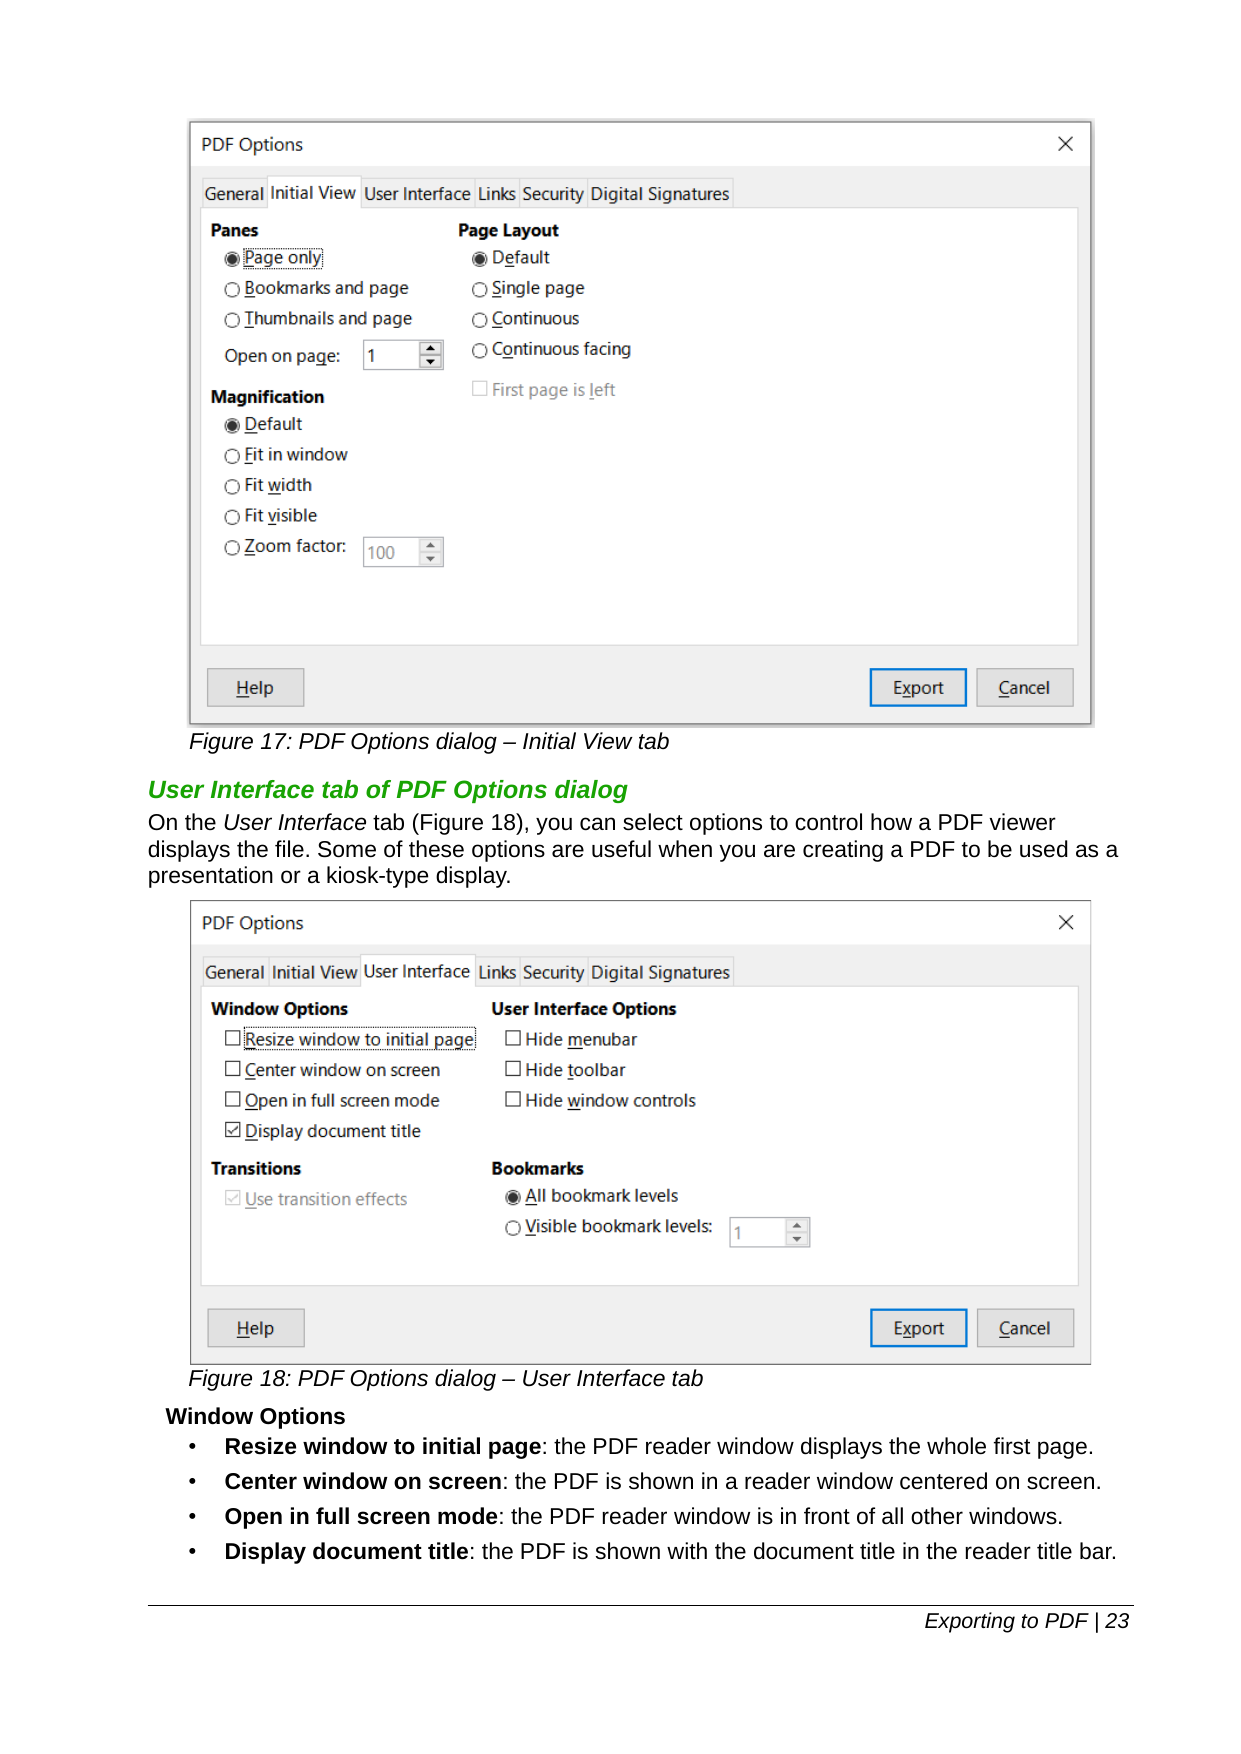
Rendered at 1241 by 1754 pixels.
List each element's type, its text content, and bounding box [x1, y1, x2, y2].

subtitle User Interface tab of PDF Options dialog [148, 774, 1134, 803]
list Resize window to initial page: the PDF reader window displays the whole first page. [185, 1430, 1134, 1459]
list Open in full screen mode: the PDF reader window is in front of all other windows. [185, 1500, 1134, 1529]
picture [186, 118, 1095, 728]
text On the User Interface tab (Figure 18), you can select options to control how a PDF viewer displays the file. Some of these options are useful when you are creating a PDF to be used as a presentation or a kiosk-type display. [148, 809, 1134, 888]
list Center window on screen: the PDF is shown in a reader window centered on screen. [185, 1465, 1134, 1494]
text Figure 18: PDF Options dialog – User Interface tab [188, 901, 1093, 1391]
list Display document title: the PDF is shown with the document title in the reader title bar. [185, 1535, 1134, 1567]
text Window Options [165, 1403, 1134, 1430]
text Figure 17: PDF Options dialog – Initial View tab [189, 728, 1093, 754]
picture [190, 900, 1092, 1365]
